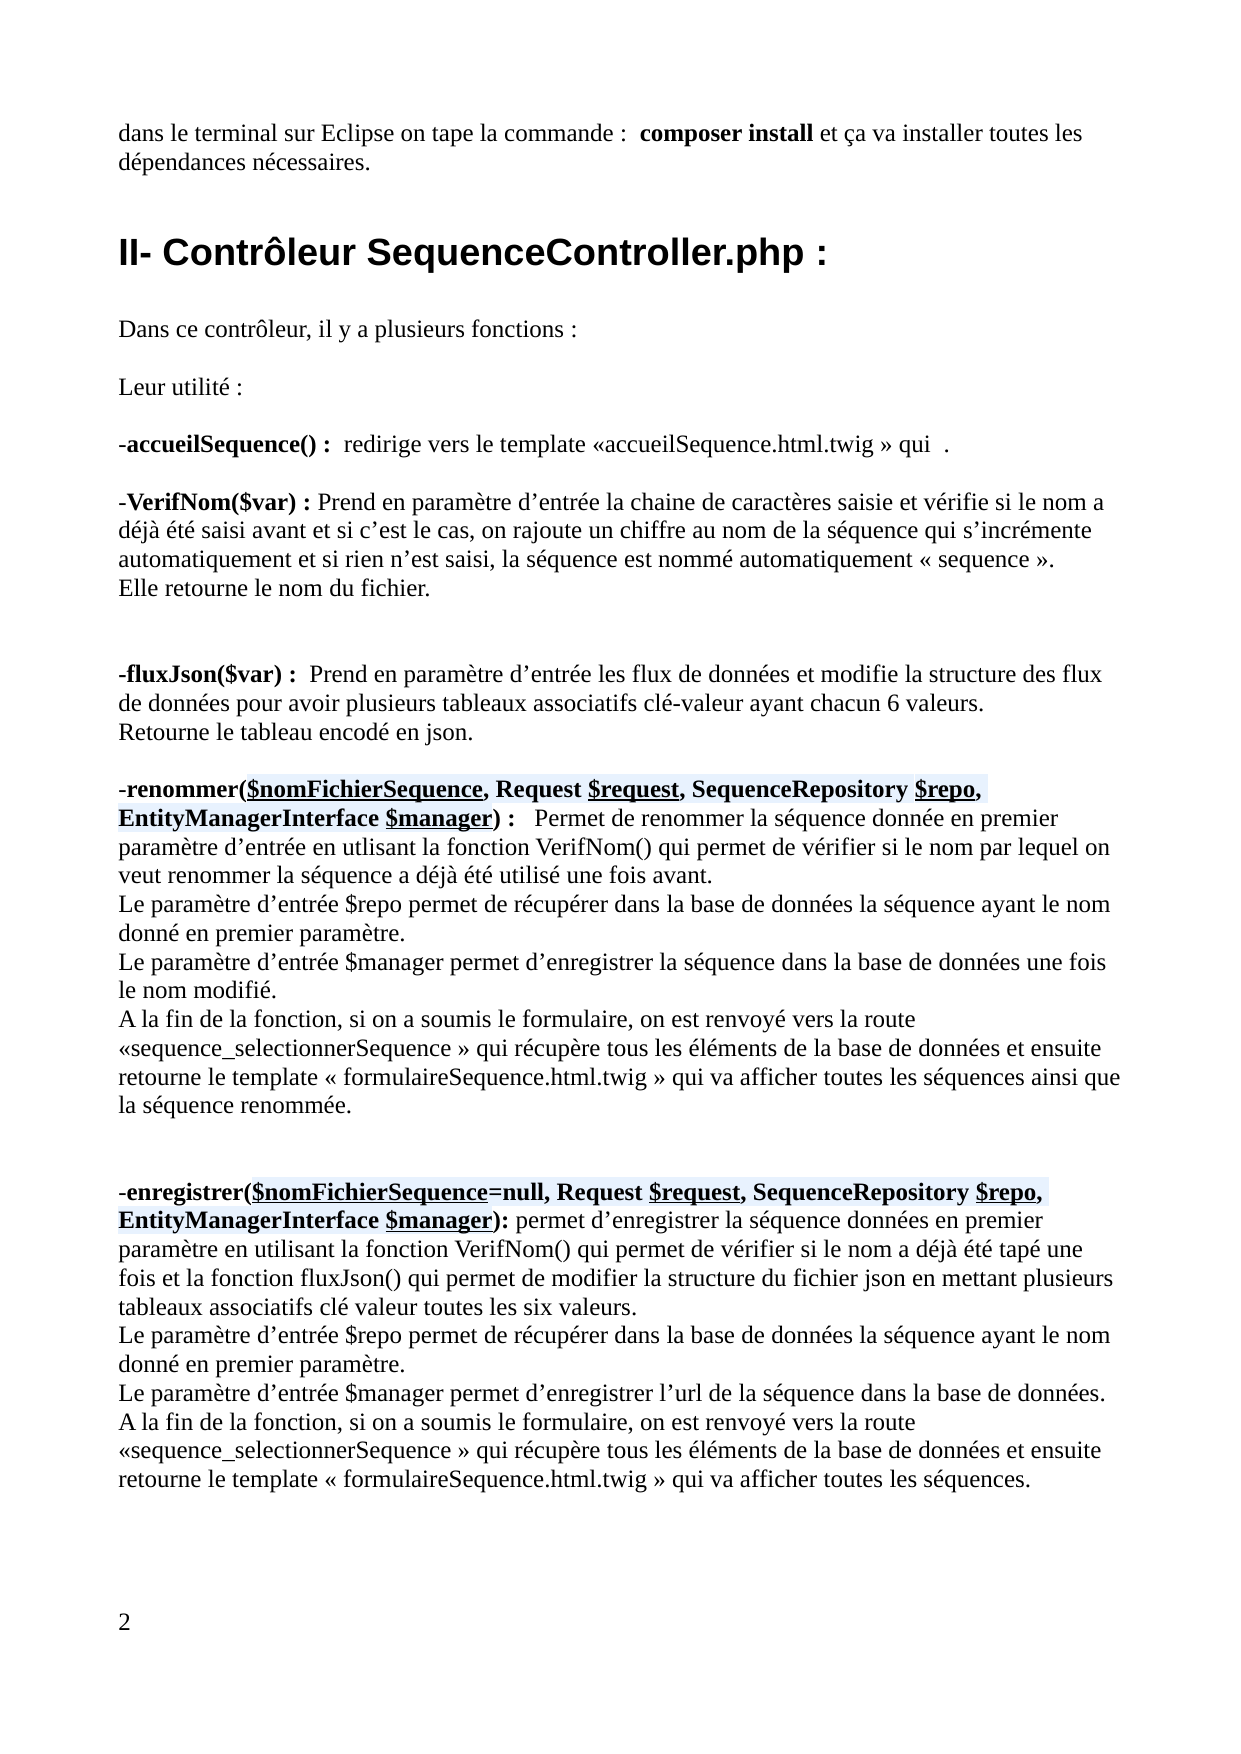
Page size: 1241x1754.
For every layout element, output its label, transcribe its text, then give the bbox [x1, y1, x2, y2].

text -fluxJson($var) : Prend en paramètre d’entrée les flux de données et modifie la structure des flux de données pour avoir plusieurs tableaux associatifs clé-valeur ayant chacun 6 valeurs. [118, 659, 1122, 717]
text Le paramètre d’entrée $repo permet de récupérer dans la base de données la séquence ayant le nom donné en premier paramètre. [118, 1321, 1122, 1378]
text A la fin de la fonction, si on a soumis le formulaire, on est renvoyé vers la route «sequence_selectionnerSequence » qui récupère tous les éléments de la base de données et ensuite retourne le template « formulaireSequence.html.twig » qui va afficher toutes les séquences. [118, 1407, 1122, 1493]
text Elle retourne le nom du fichier. [118, 573, 1122, 602]
text -enregistrer($nomFichierSequence=null, Request $request, SequenceRepository $repo, EntityManagerInterface $manager): permet d’enregistrer la séquence données en premier paramètre en utilisant la fonction VerifNom() qui permet de vérifier si le nom a déjà été tapé une fois et la fonction fluxJson() qui permet de modifier la structure du fichier json en mettant plusieurs tableaux associatifs clé valeur toutes les six valeurs. [118, 1177, 1122, 1321]
text Le paramètre d’entrée $manager permet d’enregistrer la séquence dans la base de données une fois le nom modifié. [118, 947, 1122, 1004]
text -VerifNom($var) : Prend en paramètre d’entrée la chaine de caractères saisie et vérifie si le nom a déjà été saisi avant et si c’est le cas, on rajoute un chiffre au nom de la séquence qui s’incrémente automatiquement et si rien n’est saisi, la séquence est nommé automatiquement « sequence ». [118, 487, 1122, 573]
text -renommer($nomFichierSequence, Request $request, SequenceRepository $repo, EntityManagerInterface $manager) : Permet de renommer la séquence donnée en premier paramètre d’entrée en utlisant la fonction VerifNom() qui permet de vérifier si le nom par lequel on veut renommer la séquence a déjà été utilisé une fois avant. [118, 774, 1122, 889]
text -accueilSequence() : redirige vers le template «accueilSequence.html.twig » qui . [118, 429, 1122, 458]
text Dans ce contrôleur, il y a plusieurs fonctions : [118, 314, 1122, 343]
text Le paramètre d’entrée $repo permet de récupérer dans la base de données la séquence ayant le nom donné en premier paramètre. [118, 889, 1122, 947]
subtitle II- Contrôleur SequenceController.php : [118, 229, 1122, 273]
text Leur utilité : [118, 372, 1122, 401]
text A la fin de la fonction, si on a soumis le formulaire, on est renvoyé vers la route «sequence_selectionnerSequence » qui récupère tous les éléments de la base de données et ensuite retourne le template « formulaireSequence.html.twig » qui va afficher toutes les séquences ainsi que la séquence renommée. [118, 1004, 1122, 1119]
text Le paramètre d’entrée $manager permet d’enregistrer l’url de la séquence dans la base de données. [118, 1378, 1122, 1407]
text dans le terminal sur Eclipse on tape la commande : composer install et ça va installer toutes les dépendances nécessaires. [118, 118, 1122, 176]
text Retourne le tableau encodé en json. [118, 717, 1122, 746]
